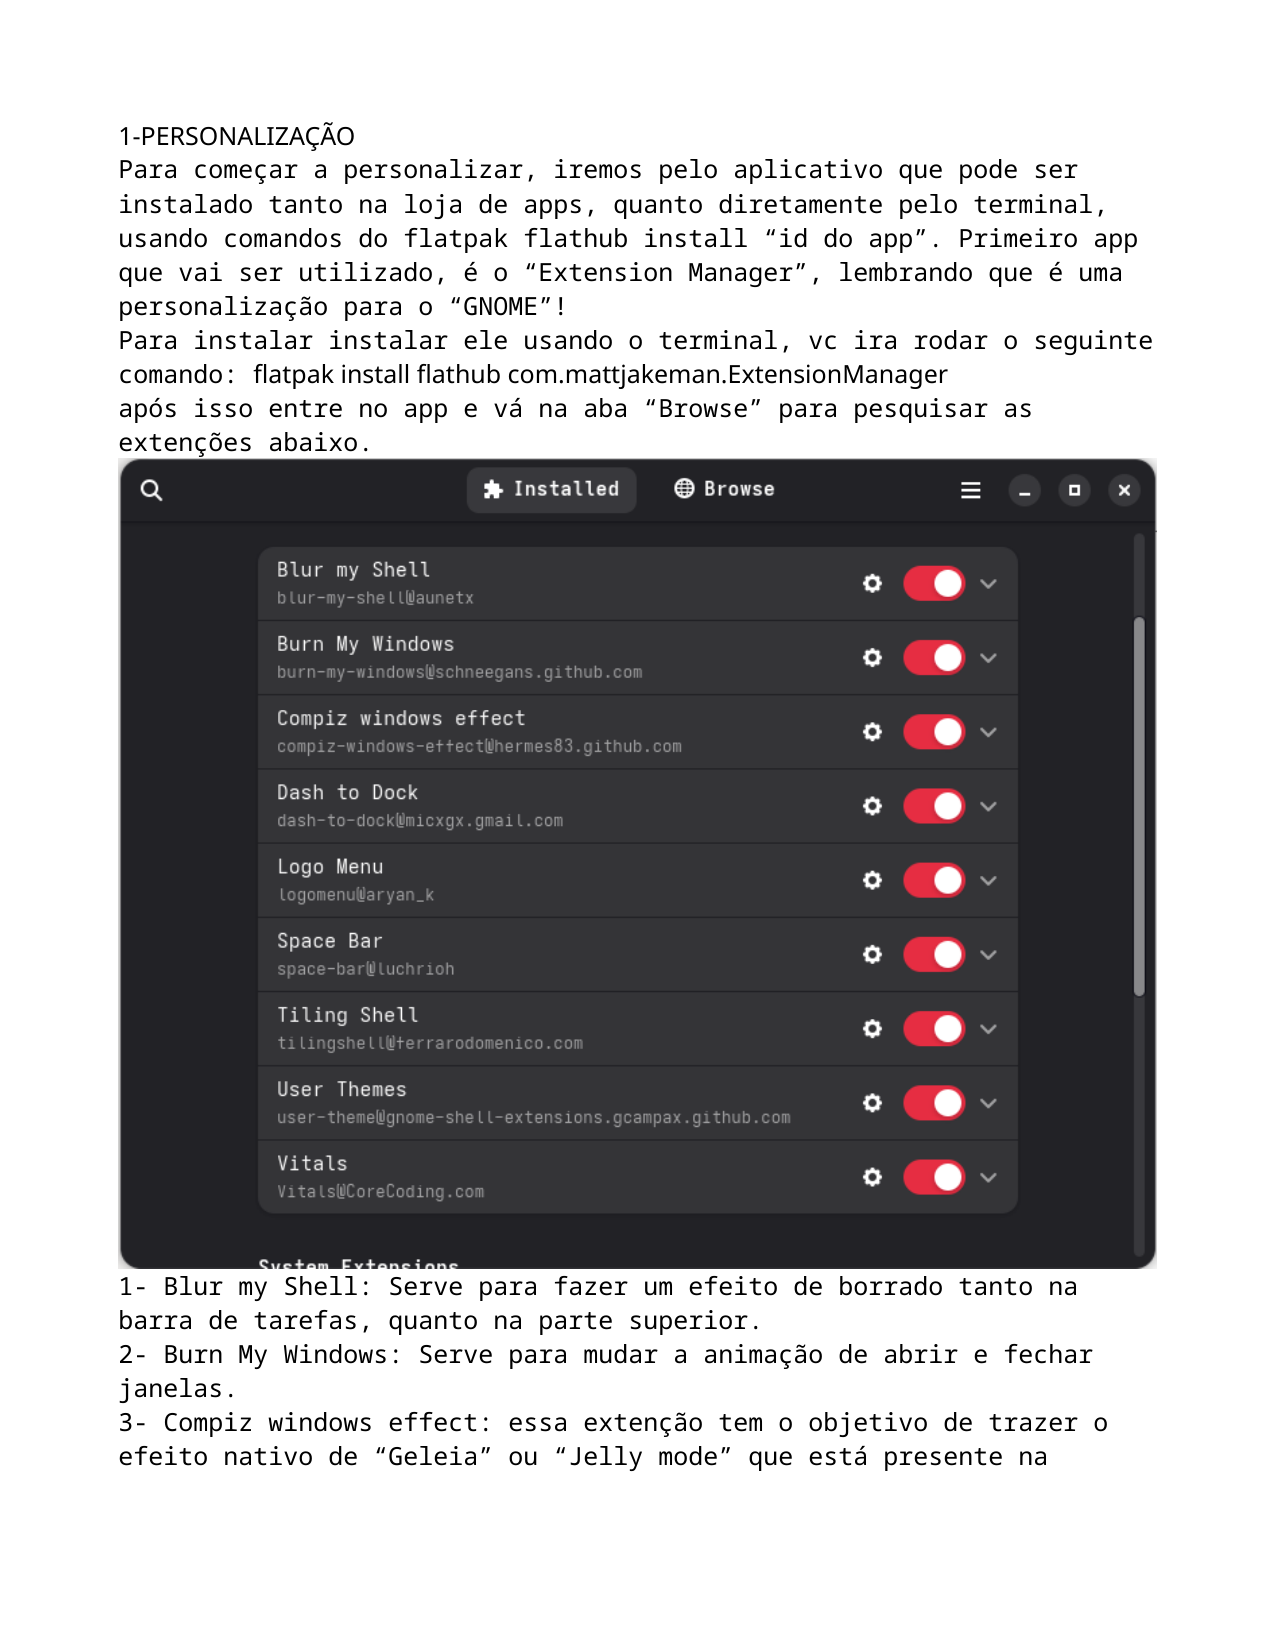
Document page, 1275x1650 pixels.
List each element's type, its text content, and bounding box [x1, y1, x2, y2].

text após isso entre no app e vá na aba “Browse” para pesquisar as extenções abaixo. [118, 391, 1157, 458]
text 1-PERSONALIZAÇÃO [118, 118, 1157, 152]
text Para começar a personalizar, iremos pelo aplicativo que pode ser instalado tanto na loja de apps, quanto diretamente pelo terminal, usando comandos do flatpak flathub install “id do app”. Primeiro app que vai ser utilizado, é o “Extension Manager”, lembrando que é uma personalização para o “GNOME”! [118, 152, 1157, 322]
text 1- Blur my Shell: Serve para fazer um efeito de borrado tanto na barra de tarefas, quanto na parte superior. [118, 1269, 1157, 1337]
text 3- Compiz windows effect: essa extenção tem o objetivo de trazer o efeito nativo de “Geleia” ou “Jelly mode” que está presente na [118, 1405, 1157, 1473]
text Para instalar instalar ele usando o terminal, vc ira rodar o seguinte comando: flatpak install flathub com.mattjakeman.ExtensionManager [118, 322, 1157, 391]
picture [118, 458, 1157, 1269]
text 2- Burn My Windows: Serve para mudar a animação de abrir e fechar janelas. [118, 1337, 1157, 1405]
